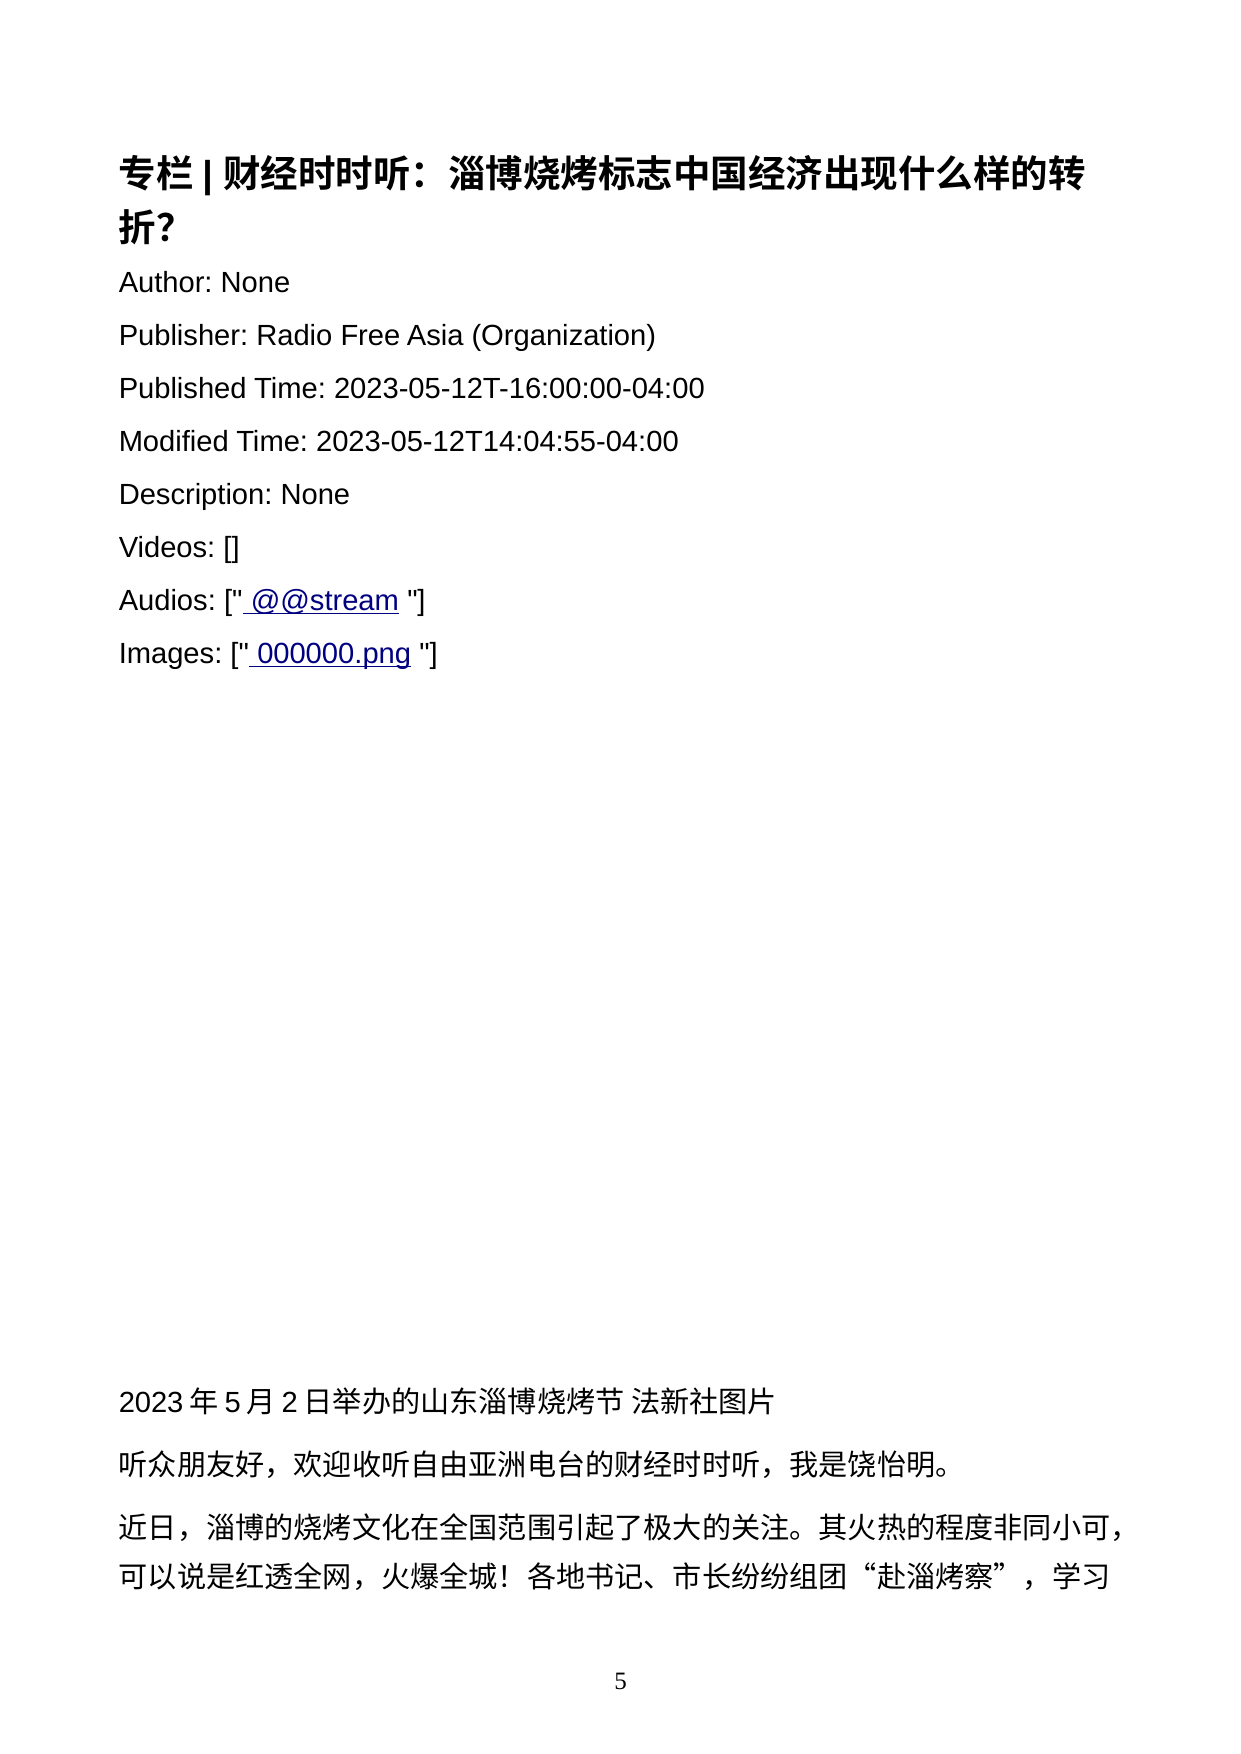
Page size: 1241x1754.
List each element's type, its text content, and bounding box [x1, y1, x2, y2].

text 近日，淄博的烧烤文化在全国范围引起了极大的关注。其火热的程度非同小可，可以说是红透全网，火爆全城！各地书记、市长纷纷组团“赴淄烤察”，学习该市的经营管理。许多地方，比如深圳等地开始效仿淄博解禁地摊经济。淄博烧烤火红的背后因素有哪些？淄博市为什么能成功打造成文化旅游新热点城市？淄博烧烤成为一个趋势还是昙花一现？在多地解封地摊经济，这对拉动内需能起到多大助力？本期节目将对以上话题进行探讨。参加讨论的嘉宾是旅美经济学家秦伟平。 [118, 1505, 1122, 1596]
subtitle 专栏 | 财经时时听：淄博烧烤标志中国经济出现什么样的转折？ [118, 143, 1122, 252]
text Images: [" 000000.png "] [118, 636, 1122, 670]
text Published Time: 2023-05-12T-16:00:00-04:00 [118, 371, 1122, 404]
text 听众朋友好，欢迎收听自由亚洲电台的财经时时听，我是饶怡明。 [118, 1442, 1122, 1484]
text Description: None [118, 477, 1122, 511]
text Publisher: Radio Free Asia (Organization) [118, 318, 1122, 351]
text 2023年5月2日举办的山东淄博烧烤节 法新社图片 [118, 689, 1122, 1421]
text Videos: [] [118, 530, 1122, 564]
text Audios: [" @@stream "] [118, 583, 1122, 617]
text Author: None [118, 264, 1122, 298]
text Modified Time: 2023-05-12T14:04:55-04:00 [118, 424, 1122, 457]
